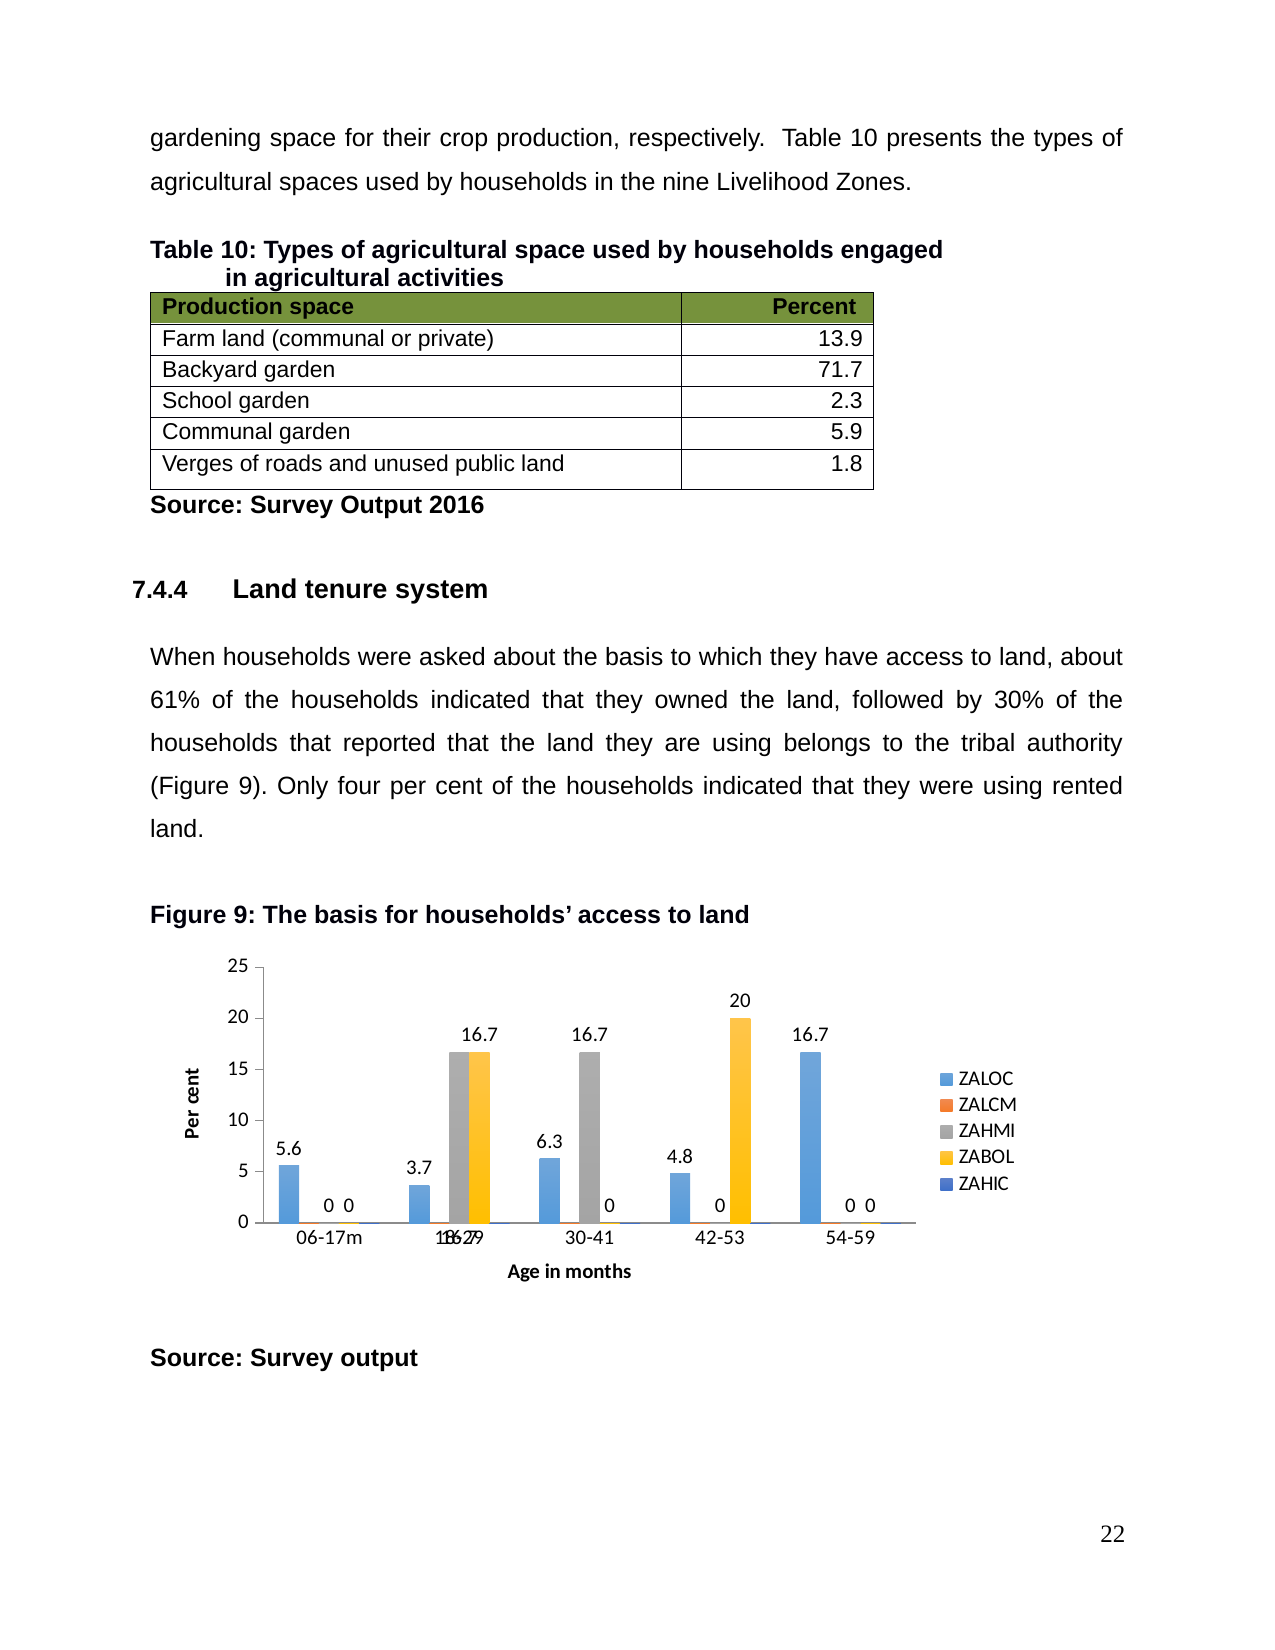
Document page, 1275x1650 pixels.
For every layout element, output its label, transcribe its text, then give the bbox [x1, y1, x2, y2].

table_cell Farm land (communal or private) [151, 325, 681, 355]
text Source: Survey Output 2016 [150, 490, 1125, 519]
text in agricultural activities [150, 263, 1125, 292]
table_cell School garden [151, 387, 681, 417]
text Figure 9: The basis for households’ access to land [150, 900, 1125, 929]
table_cell 5.9 [682, 418, 873, 448]
table_cell 71.7 [682, 356, 873, 386]
text When households were asked about the basis to which they have access to land, about 61% of the households indicated that they owned the land, followed by 30% of the households that reported that the land they are using belongs to the tribal authority (Figure 9). Only four per cent of the households indicated that they were using rented land. [150, 641, 1125, 843]
table_cell Verges of roads and unused public land [151, 450, 681, 489]
subtitle Land tenure system [187, 573, 1125, 604]
table_header Percent [682, 293, 873, 323]
table_cell 1.8 [682, 450, 873, 489]
text Table 10: Types of agricultural space used by households engaged [150, 235, 1125, 263]
text gardening space for their crop production, respectively. Table 10 presents the types of agricultural spaces used by households in the nine Livelihood Zones. [150, 123, 1125, 195]
table_cell Communal garden [151, 418, 681, 448]
table_header Production space [151, 293, 681, 323]
table_cell Backyard garden [151, 356, 681, 386]
text Source: Survey output [150, 1343, 1125, 1372]
table_cell 2.3 [682, 387, 873, 417]
table_cell 13.9 [682, 325, 873, 355]
